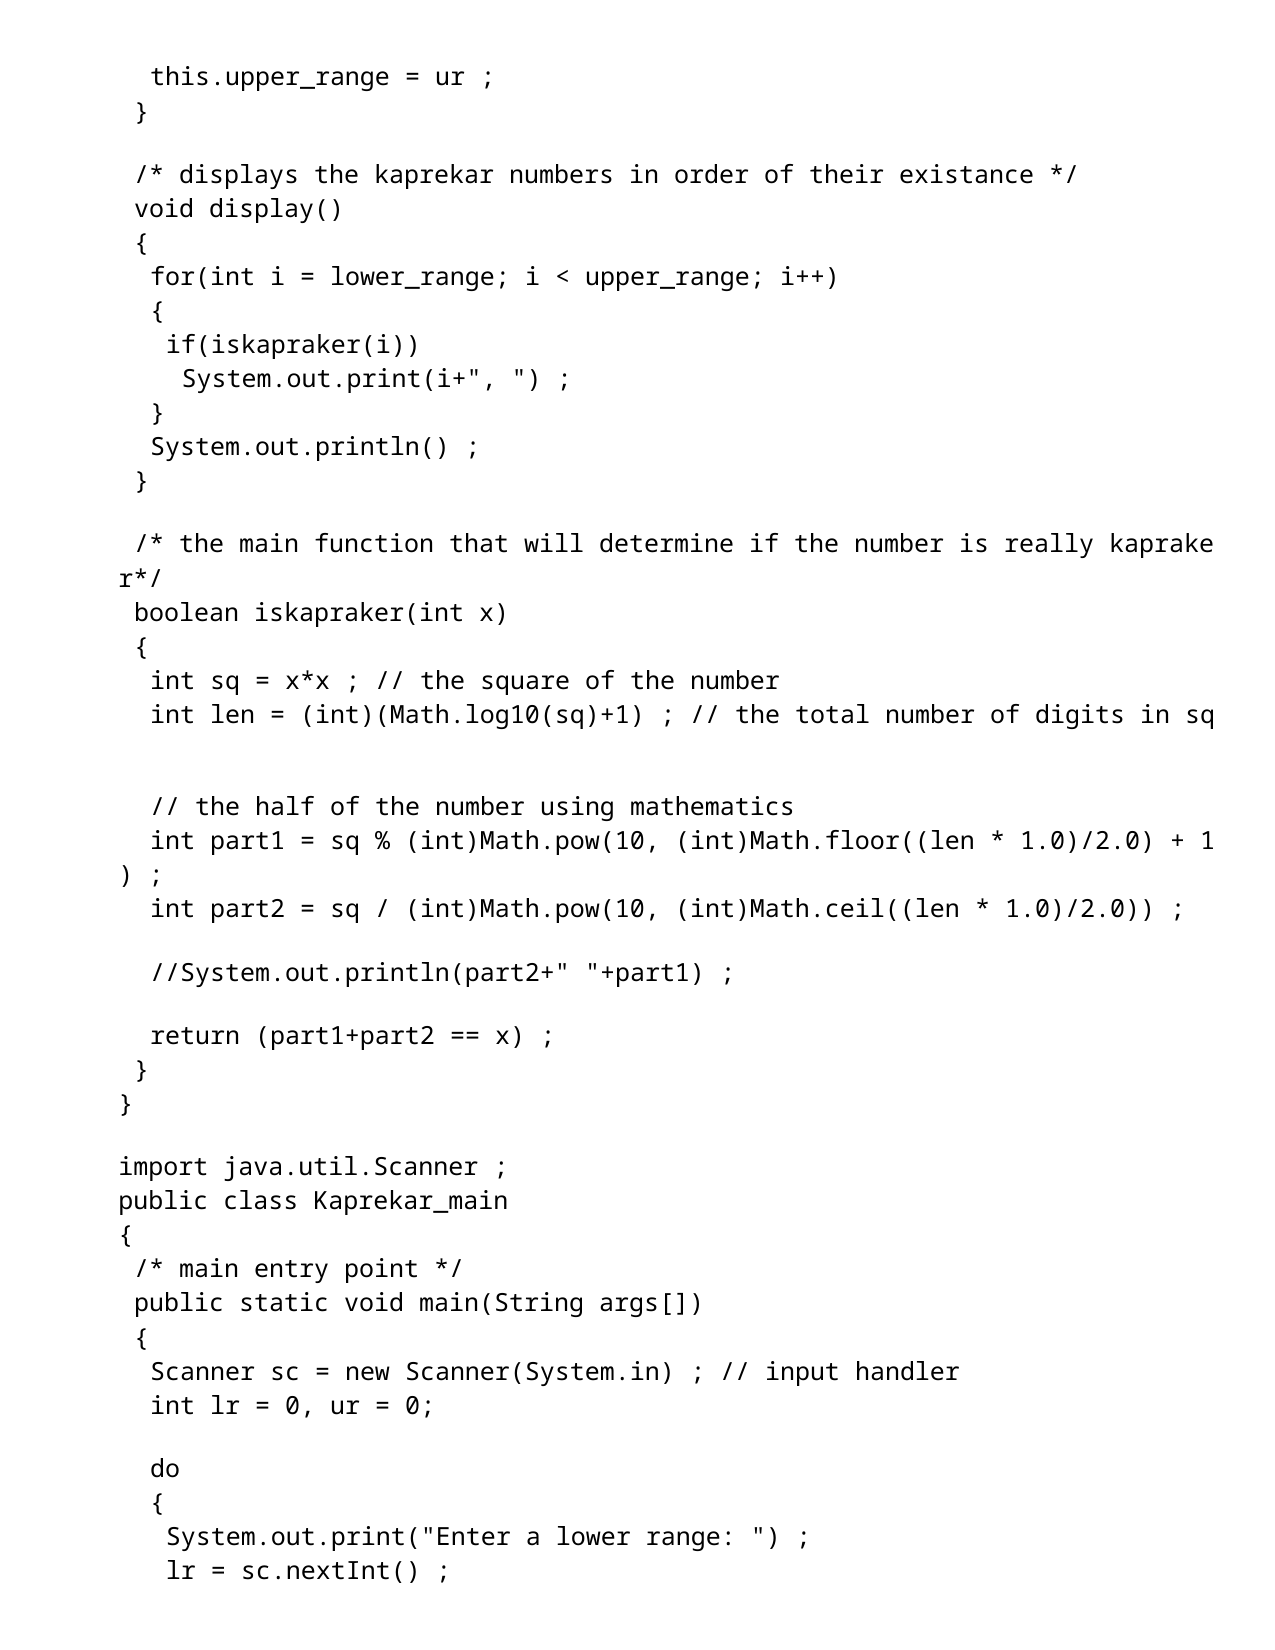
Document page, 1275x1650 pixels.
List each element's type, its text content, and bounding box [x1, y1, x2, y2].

text this.upper_range = ur ; } /* displays the kaprekar numbers in order of their existance */ void display() { for(int i = lower_range; i < upper_range; i++) { if(iskapraker(i)) System.out.print(i+", ") ; } System.out.println() ; } /* the main function that will determine if the number is really kapraker*/ boolean iskapraker(int x) { int sq = x*x ; // the square of the number int len = (int)(Math.log10(sq)+1) ; // the total number of digits in sq // the half of the number using mathematics int part1 = sq % (int)Math.pow(10, (int)Math.floor((len * 1.0)/2.0) + 1) ; int part2 = sq / (int)Math.pow(10, (int)Math.ceil((len * 1.0)/2.0)) ; //System.out.println(part2+" "+part1) ; return (part1+part2 == x) ; } } [118, 59, 1216, 1120]
text import java.util.Scanner ; public class Kaprekar_main { /* main entry point */ public static void main(String args[]) { Scanner sc = new Scanner(System.in) ; // input handler int lr = 0, ur = 0; do { System.out.print("Enter a lower range: ") ; lr = sc.nextInt() ; [118, 1120, 1216, 1587]
